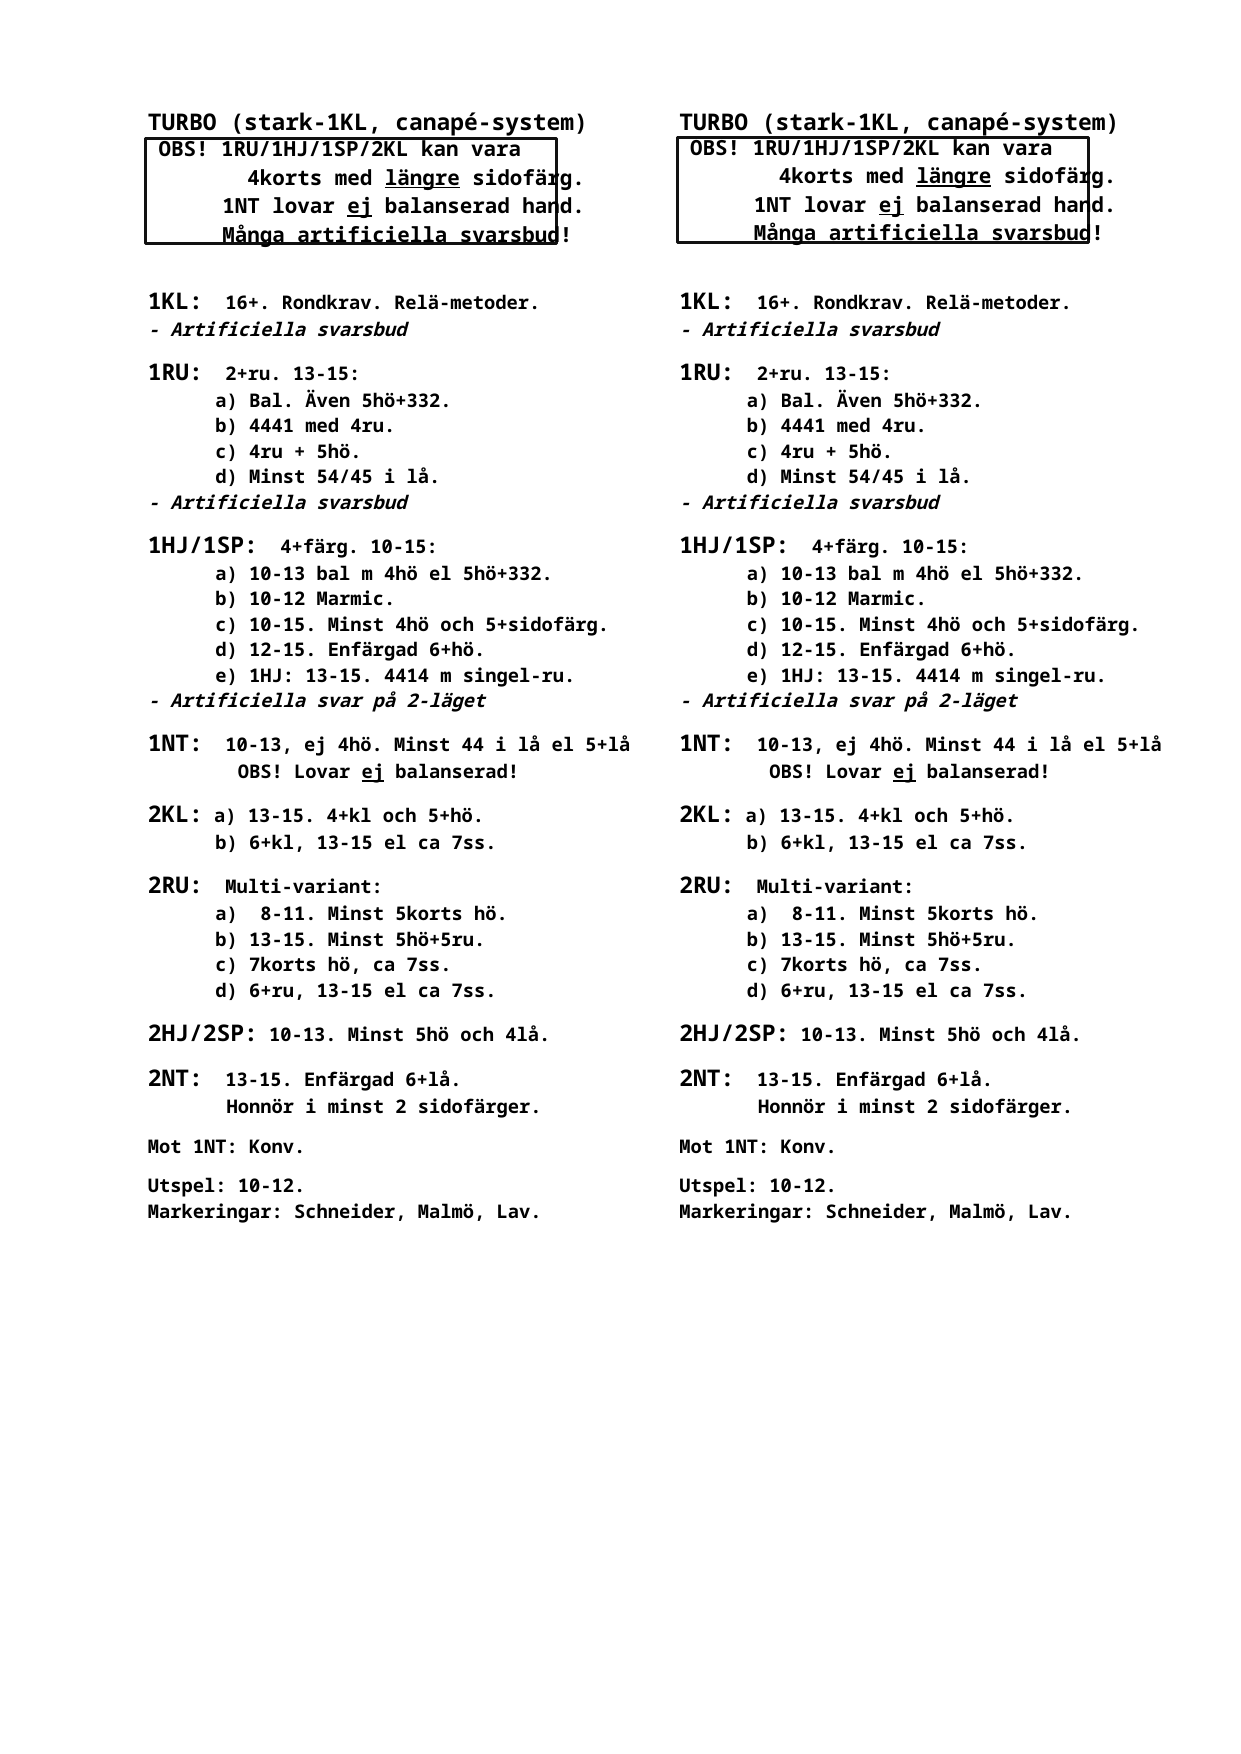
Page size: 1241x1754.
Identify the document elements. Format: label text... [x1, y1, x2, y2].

text - Artificiella svar på 2-läget 1NT: 10-13, ej 4hö. Minst 44 i lå el 5+lå OBS! Lovar ej balanserad! [148, 688, 679, 784]
text Markeringar: Schneider, Malmö, Lav. [679, 1198, 1211, 1224]
text 2NT: 13-15. Enfärgad 6+lå. Honnör i minst 2 sidofärger. [679, 1048, 1211, 1119]
text - Artificiella svarsbud 1RU: 2+ru. 13-15: a) Bal. Även 5hö+332. b) 4441 med 4ru. c) 4ru + 5hö. [679, 316, 1211, 463]
text - Artificiella svar på 2-läget 1NT: 10-13, ej 4hö. Minst 44 i lå el 5+lå OBS! Lovar ej balanserad! [679, 688, 1211, 784]
text 1KL: 16+. Rondkrav. Relä-metoder. [148, 285, 679, 316]
text Mot 1NT: Konv. Utspel: 10-12. [148, 1119, 679, 1198]
text Mot 1NT: Konv. Utspel: 10-12. [679, 1119, 1211, 1198]
text - Artificiella svarsbud 1RU: 2+ru. 13-15: a) Bal. Även 5hö+332. b) 4441 med 4ru. c) 4ru + 5hö. [148, 316, 679, 463]
text d) Minst 54/45 i lå. - Artificiella svarsbud 1HJ/1SP: 4+färg. 10-15: a) 10-13 bal m 4hö el 5hö+332. b) 10-12 Marmic. c) 10-15. Minst 4hö och 5+sidofärg. d) 12-15. Enfärgad 6+hö. e) 1HJ: 13-15. 4414 m singel-ru. [148, 463, 679, 688]
text 2NT: 13-15. Enfärgad 6+lå. Honnör i minst 2 sidofärger. [148, 1048, 679, 1119]
text TURBO (stark-1KL, canapé-system) [148, 55, 679, 183]
text 2KL: a) 13-15. 4+kl och 5+hö. b) 6+kl, 13-15 el ca 7ss. 2RU: Multi-variant: a) 8-11. Minst 5korts hö. b) 13-15. Minst 5hö+5ru. c) 7korts hö, ca 7ss. d) 6+ru, 13-15 el ca 7ss. 2HJ/2SP: 10-13. Minst 5hö och 4lå. [148, 784, 679, 1048]
text TURBO (stark-1KL, canapé-system) [679, 55, 1211, 183]
text d) Minst 54/45 i lå. - Artificiella svarsbud 1HJ/1SP: 4+färg. 10-15: a) 10-13 bal m 4hö el 5hö+332. b) 10-12 Marmic. c) 10-15. Minst 4hö och 5+sidofärg. d) 12-15. Enfärgad 6+hö. e) 1HJ: 13-15. 4414 m singel-ru. [679, 463, 1211, 688]
text 1KL: 16+. Rondkrav. Relä-metoder. [679, 285, 1211, 316]
text 2KL: a) 13-15. 4+kl och 5+hö. b) 6+kl, 13-15 el ca 7ss. 2RU: Multi-variant: a) 8-11. Minst 5korts hö. b) 13-15. Minst 5hö+5ru. c) 7korts hö, ca 7ss. d) 6+ru, 13-15 el ca 7ss. 2HJ/2SP: 10-13. Minst 5hö och 4lå. [679, 784, 1211, 1048]
text Markeringar: Schneider, Malmö, Lav. [148, 1198, 679, 1224]
